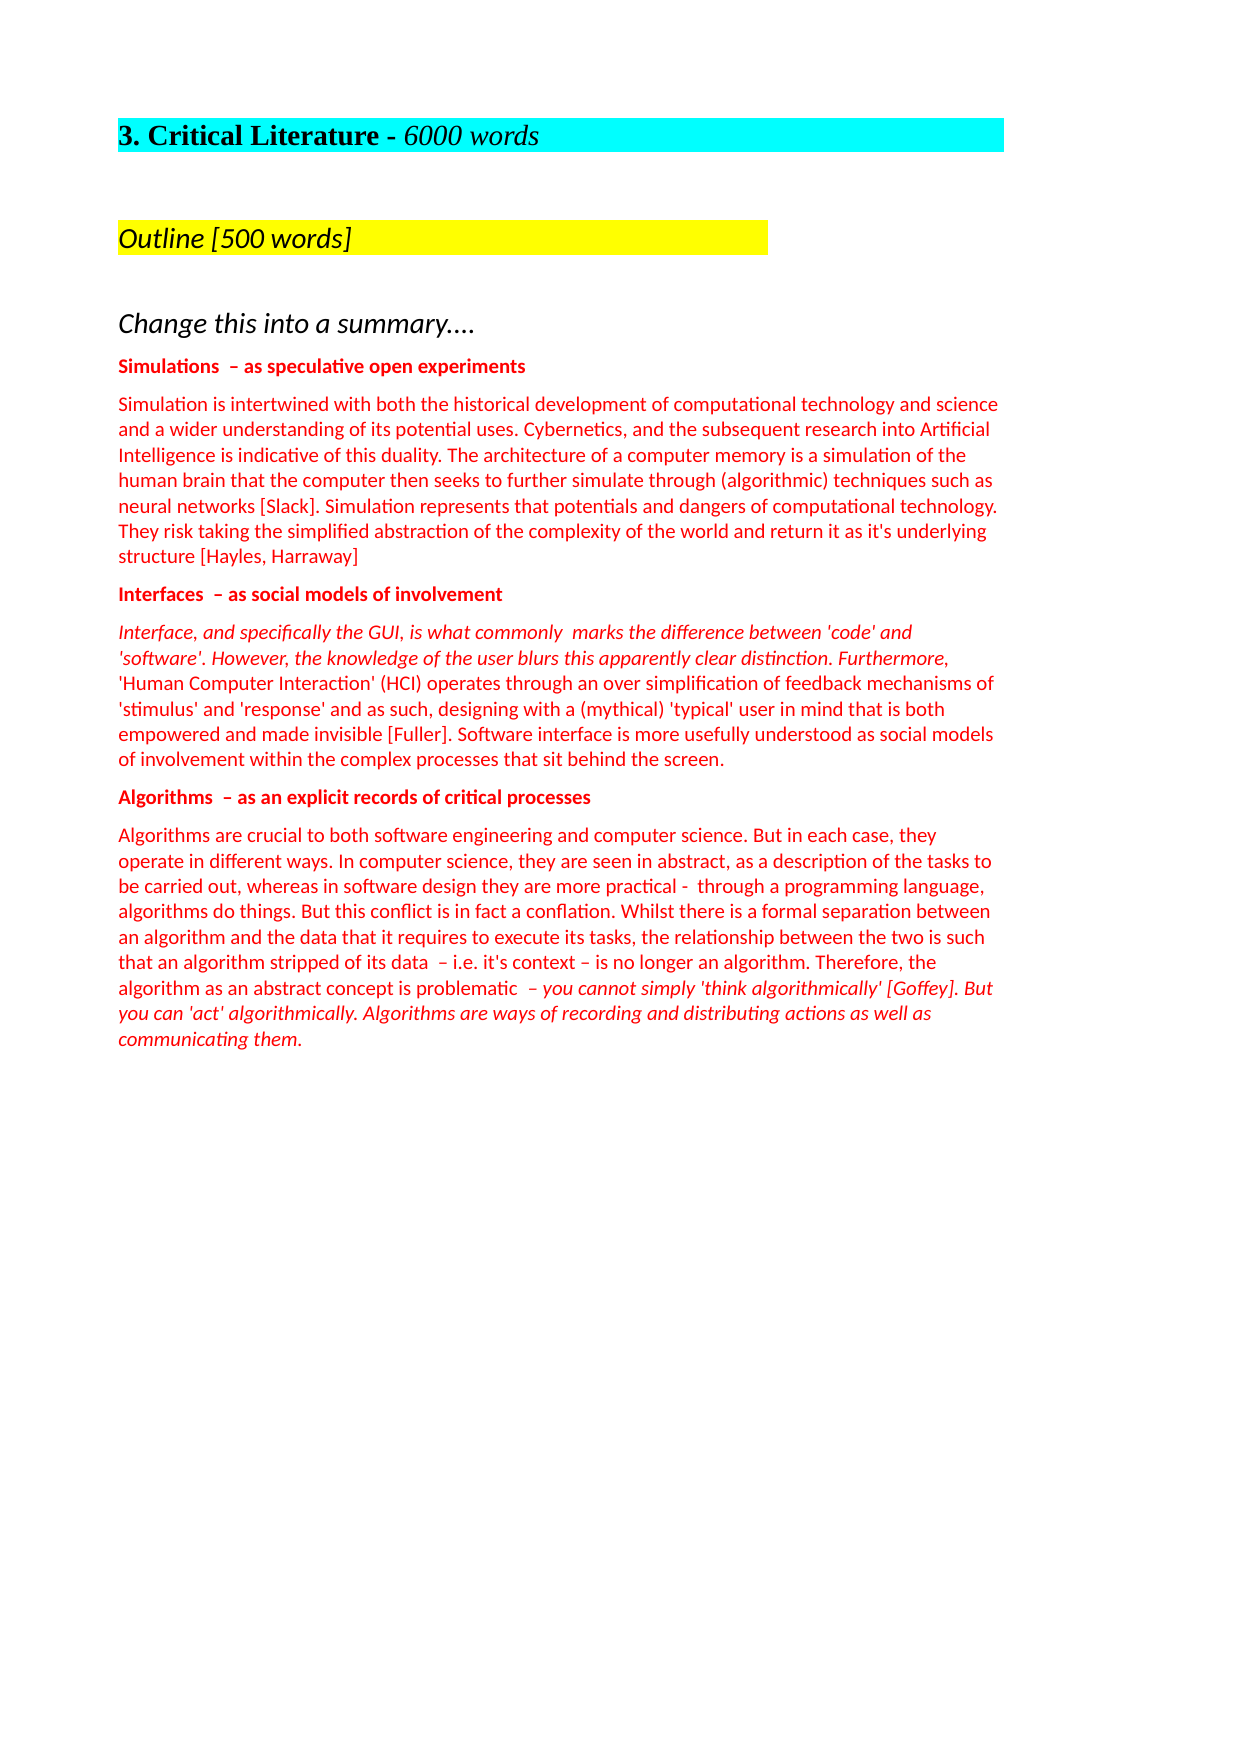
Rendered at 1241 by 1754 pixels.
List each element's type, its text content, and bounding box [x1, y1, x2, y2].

text Simulations – as speculative open experiments [118, 353, 1004, 379]
text Change this into a summary.... [118, 305, 1004, 341]
text Algorithms are crucial to both software engineering and computer science. But in each case, they operate in different ways. In computer science, they are seen in abstract, as a description of the tasks to be carried out, whereas in software design they are more practical - through a programming language, algorithms do things. But this conflict is in fact a conflation. Whilst there is a formal separation between an algorithm and the data that it requires to execute its tasks, the relationship between the two is such that an algorithm stripped of its data – i.e. it's context – is no longer an algorithm. Therefore, the algorithm as an abstract concept is problematic – you cannot simply 'think algorithmically' [Goffey]. But you can 'act' algorithmically. Algorithms are ways of recording and distributing actions as well as communicating them. [118, 822, 1004, 1051]
text Interface, and specifically the GUI, is what commonly marks the difference between 'code' and 'software'. However, the knowledge of the user blurs this apparently clear distinction. Furthermore, 'Human Computer Interaction' (HCI) operates through an over simplification of feedback mechanisms of 'stimulus' and 'response' and as such, designing with a (mythical) 'typical' user in mind that is both empowered and made invisible [Fuller]. Software interface is more usefully understood as social models of involvement within the complex processes that sit behind the screen. [118, 619, 1004, 772]
text Interfaces – as social models of involvement [118, 582, 1004, 607]
subtitle Outline [500 words] [118, 220, 768, 255]
subtitle 3. Critical Literature - 6000 words [118, 118, 1004, 152]
text Algorithms – as an explicit records of critical processes [118, 784, 1004, 810]
text Simulation is intertwined with both the historical development of computational technology and science and a wider understanding of its potential uses. Cybernetics, and the subsequent research into Artificial Intelligence is indicative of this duality. The architecture of a computer memory is a simulation of the human brain that the computer then seeks to further simulate through (algorithmic) techniques such as neural networks [Slack]. Simulation represents that potentials and dangers of computational technology. They risk taking the simplified abstraction of the complexity of the world and return it as it's underlying structure [Hayles, Harraway] [118, 391, 1004, 569]
